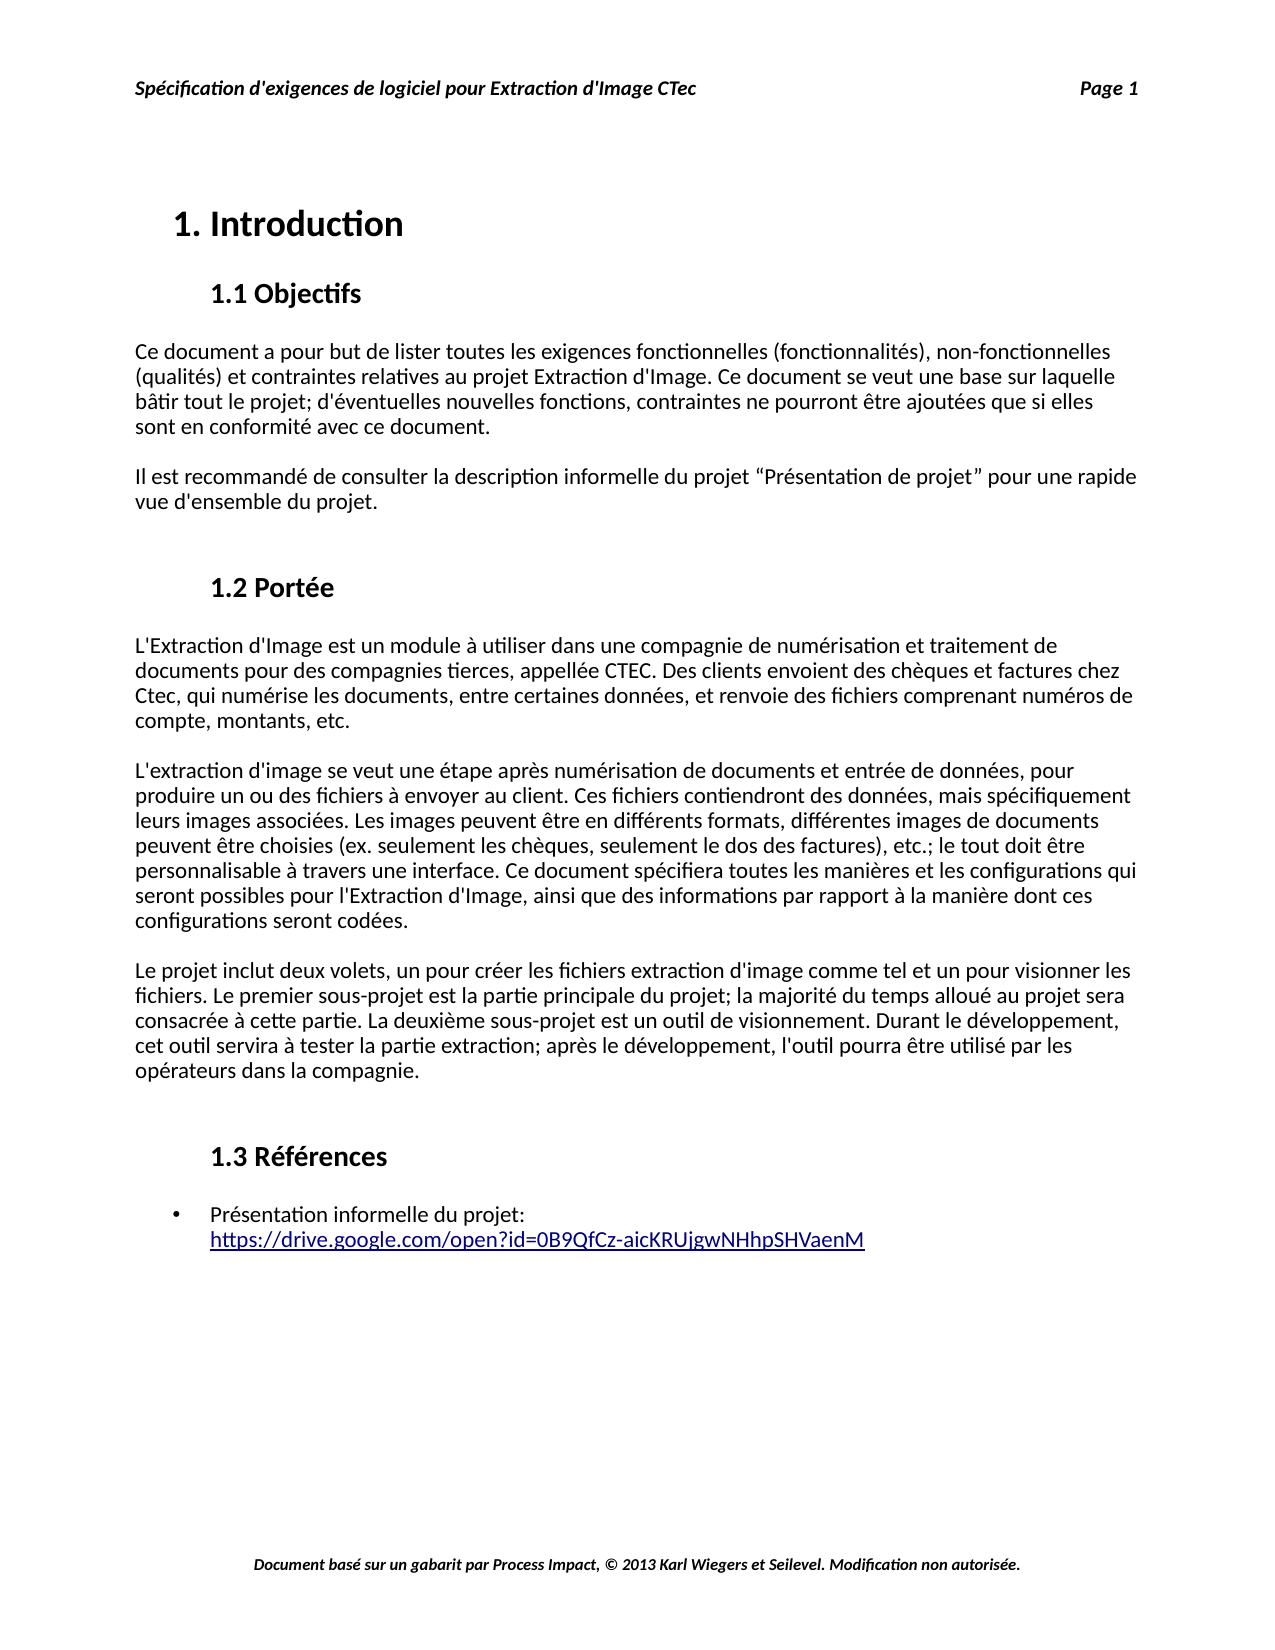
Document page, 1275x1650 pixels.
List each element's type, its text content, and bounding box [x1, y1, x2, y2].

subtitle Références [210, 1138, 1140, 1173]
list Présentation informelle du projet: [172, 1203, 1140, 1228]
list https://drive.google.com/open?id=0B9QfCz-aicKRUjgwNHhpSHVaenM [172, 1228, 1140, 1253]
text L'extraction d'image se veut une étape après numérisation de documents et entrée de données, pour produire un ou des fichiers à envoyer au client. Ces fichiers contiendront des données, mais spécifiquement leurs images associées. Les images peuvent être en différents formats, différentes images de documents peuvent être choisies (ex. seulement les chèques, seulement le dos des factures), etc.; le tout doit être personnalisable à travers une interface. Ce document spécifiera toutes les manières et les configurations qui seront possibles pour l'Extraction d'Image, ainsi que des informations par rapport à la manière dont ces configurations seront codées. [135, 759, 1140, 934]
text L'Extraction d'Image est un module à utiliser dans une compagnie de numérisation et traitement de documents pour des compagnies tierces, appellée CTEC. Des clients envoient des chèques et factures chez Ctec, qui numérise les documents, entre certaines données, et renvoie des fichiers comprenant numéros de compte, montants, etc. [135, 634, 1140, 734]
subtitle Objectifs [210, 275, 1140, 311]
subtitle Introduction [172, 200, 1140, 246]
text Ce document a pour but de lister toutes les exigences fonctionnelles (fonctionnalités), non-fonctionnelles (qualités) et contraintes relatives au projet Extraction d'Image. Ce document se veut une base sur laquelle bâtir tout le projet; d'éventuelles nouvelles fonctions, contraintes ne pourront être ajoutées que si elles sont en conformité avec ce document. [135, 340, 1140, 440]
subtitle Portée [210, 569, 1140, 604]
text Il est recommandé de consulter la description informelle du projet “Présentation de projet” pour une rapide vue d'ensemble du projet. [135, 465, 1140, 515]
text Le projet inclut deux volets, un pour créer les fichiers extraction d'image comme tel et un pour visionner les fichiers. Le premier sous-projet est la partie principale du projet; la majorité du temps alloué au projet sera consacrée à cette partie. La deuxième sous-projet est un outil de visionnement. Durant le développement, cet outil servira à tester la partie extraction; après le développement, l'outil pourra être utilisé par les opérateurs dans la compagnie. [135, 959, 1140, 1084]
